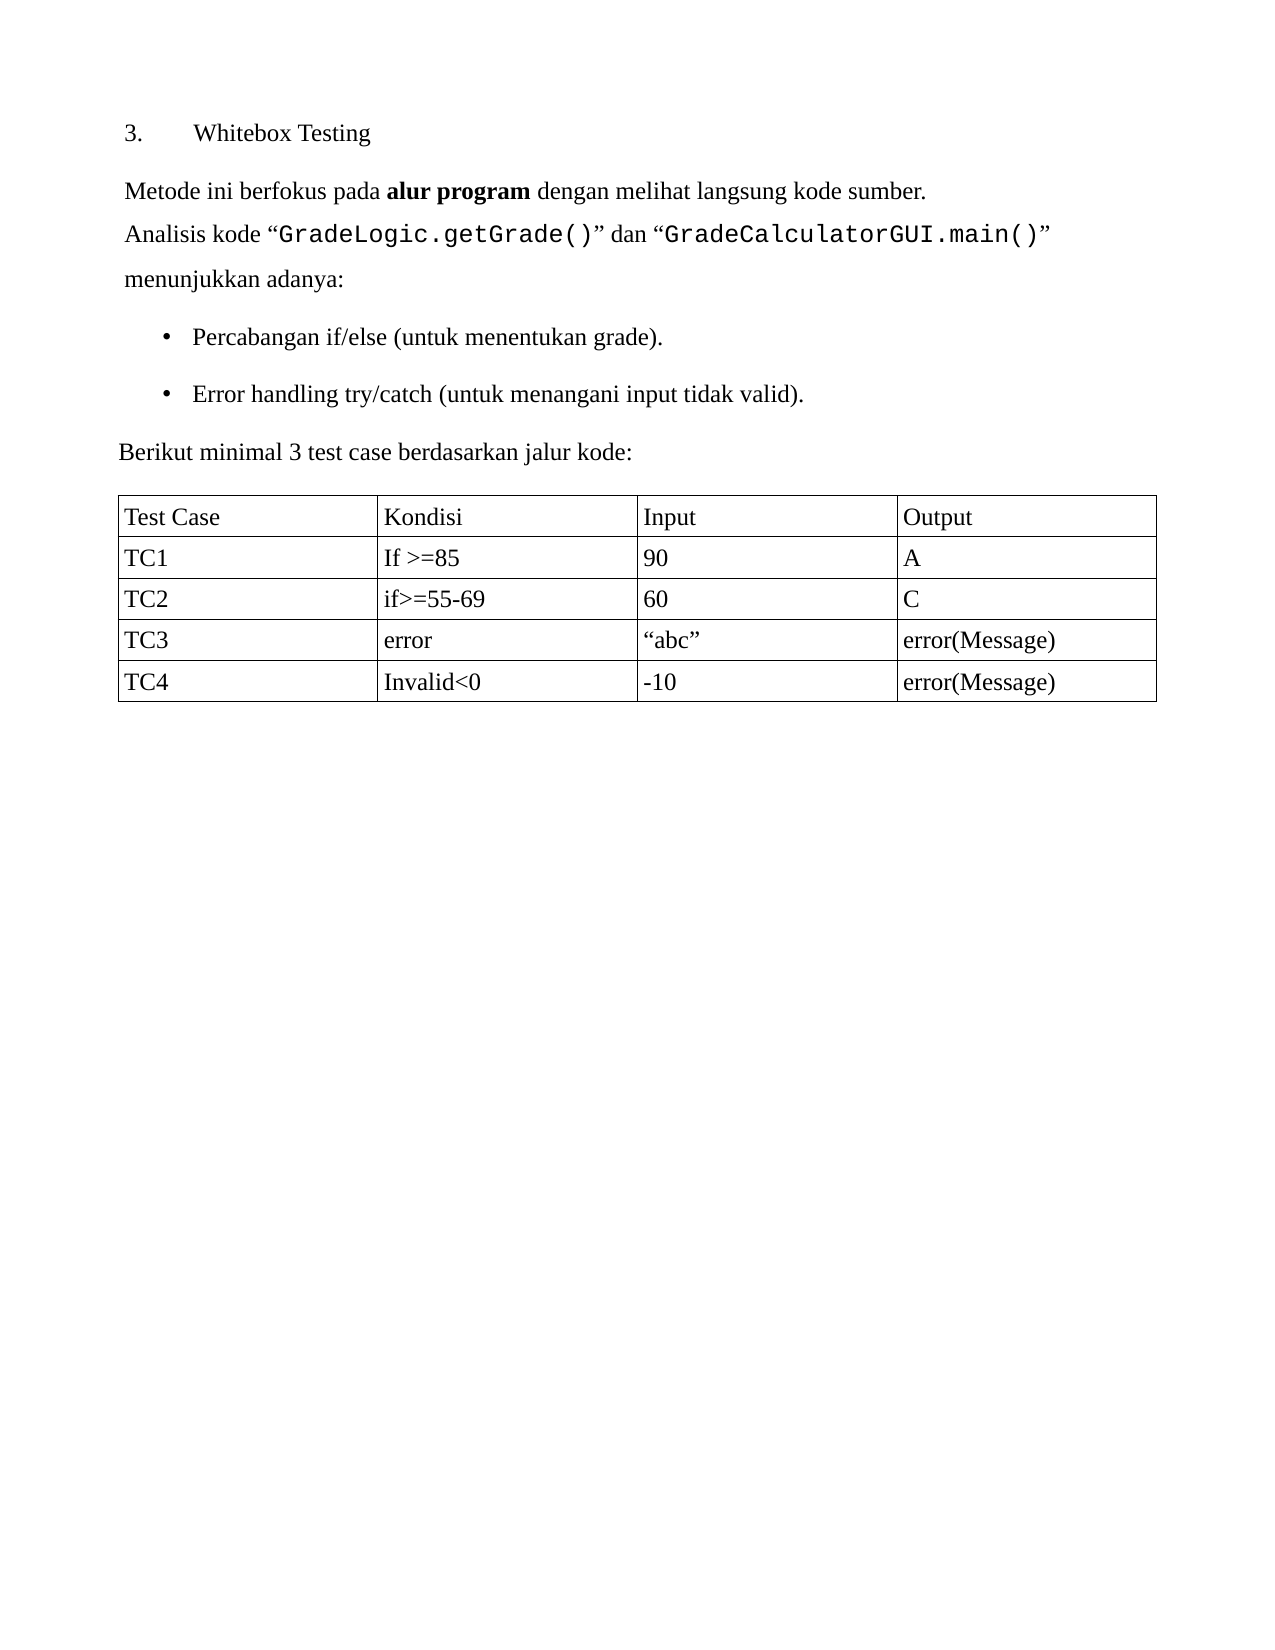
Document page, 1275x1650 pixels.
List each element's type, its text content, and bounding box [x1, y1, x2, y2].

list Metode ini berfokus pada alur program dengan melihat langsung kode sumber. Analisis kode “GradeLogic.getGrade()” dan “GradeCalculatorGUI.main()” menunjukkan adanya: [124, 176, 1157, 293]
table_cell if>=55-69 [378, 579, 637, 619]
table_cell error [378, 620, 637, 660]
table_header Input [638, 496, 897, 536]
table_header Output [898, 496, 1156, 536]
table_cell A [898, 537, 1156, 577]
table_cell error(Message) [898, 620, 1156, 660]
list Error handling try/catch (untuk menangani input tidak valid). [162, 379, 1157, 408]
table_cell -10 [638, 661, 897, 701]
table_header Test Case [119, 496, 377, 536]
table_cell If >=85 [378, 537, 637, 577]
table_cell TC4 [119, 661, 377, 701]
table_header Kondisi [378, 496, 637, 536]
table_cell “abc” [638, 620, 897, 660]
table_cell TC2 [119, 579, 377, 619]
table_cell error(Message) [898, 661, 1156, 701]
table_cell Invalid<0 [378, 661, 637, 701]
table_cell 60 [638, 579, 897, 619]
table_cell TC1 [119, 537, 377, 577]
table_cell TC3 [119, 620, 377, 660]
table_cell C [898, 579, 1156, 619]
text Berikut minimal 3 test case berdasarkan jalur kode: [118, 437, 1157, 466]
table_cell 90 [638, 537, 897, 577]
list Percabangan if/else (untuk menentukan grade). [162, 322, 1157, 351]
list Whitebox Testing [124, 118, 1157, 147]
